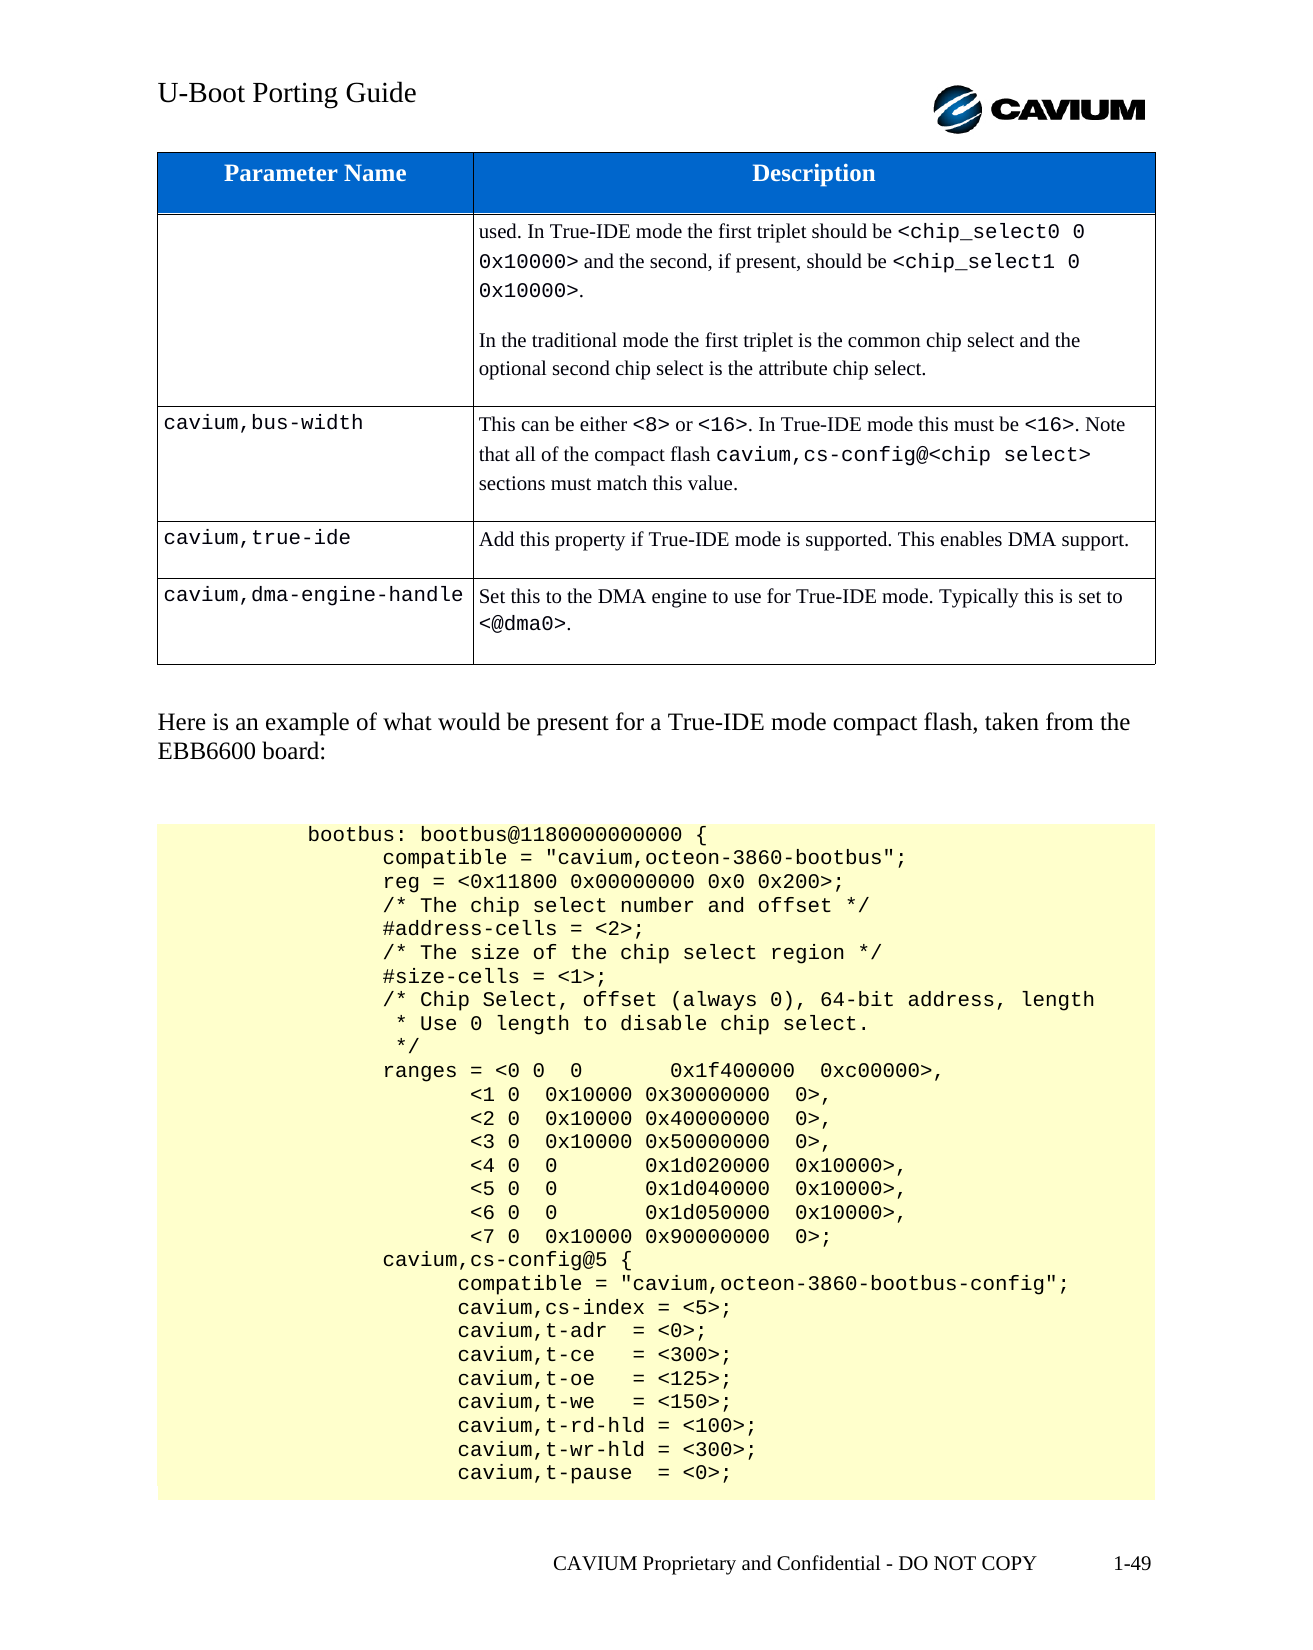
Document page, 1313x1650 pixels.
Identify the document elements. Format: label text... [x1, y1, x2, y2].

text Here is an example of what would be present for a True-IDE mode compact flash, taken from the EBB6600 board: [157, 707, 1155, 765]
text cavium,t-pause = <0>; [157, 1462, 1155, 1486]
text compatible = "cavium,octeon-3860-bootbus"; [157, 847, 1155, 871]
picture [925, 75, 1155, 146]
text */ [157, 1037, 1155, 1060]
text compatible = "cavium,octeon-3860-bootbus-config"; [157, 1273, 1155, 1297]
text cavium,t-wr-hld = <300>; [157, 1438, 1155, 1462]
text <3 0 0x10000 0x50000000 0>, [157, 1131, 1155, 1155]
table_cell used. In True-IDE mode the first triplet should be <chip_select0 0 0x10000> and the second, if present, should be <chip_select1 0 0x10000>. In the traditional mode the first triplet is the common chip select and the optional second chip select is the attribute chip select. [474, 215, 1155, 406]
text cavium,t-rd-hld = <100>; [157, 1415, 1155, 1438]
table_cell This can be either <8> or <16>. In True-IDE mode this must be <16>. Note that all of the compact flash cavium,cs-config@<chip select> sections must match this value. [474, 407, 1155, 521]
text <1 0 0x10000 0x30000000 0>, [157, 1084, 1155, 1107]
table_cell cavium,bus-width [158, 407, 473, 521]
text <4 0 0 0x1d020000 0x10000>, [157, 1155, 1155, 1178]
text ranges = <0 0 0 0x1f400000 0xc00000>, [157, 1060, 1155, 1084]
text cavium,cs-config@5 { [157, 1249, 1155, 1273]
text * Use 0 length to disable chip select. [157, 1013, 1155, 1037]
text /* The size of the chip select region */ [157, 942, 1155, 966]
text <2 0 0x10000 0x40000000 0>, [157, 1107, 1155, 1131]
text #address-cells = <2>; [157, 918, 1155, 942]
text cavium,t-oe = <125>; [157, 1368, 1155, 1391]
text bootbus: bootbus@1180000000000 { [157, 824, 1155, 847]
table_cell Add this property if True-IDE mode is supported. This enables DMA support. [474, 522, 1155, 578]
text cavium,t-we = <150>; [157, 1391, 1155, 1415]
text <6 0 0 0x1d050000 0x10000>, [157, 1202, 1155, 1226]
text reg = <0x11800 0x00000000 0x0 0x200>; [157, 871, 1155, 895]
table_header Parameter Name [158, 153, 473, 213]
text cavium,t-adr = <0>; [157, 1320, 1155, 1344]
table_header Description [474, 153, 1155, 213]
text /* Chip Select, offset (always 0), 64-bit address, length [157, 989, 1155, 1013]
text cavium,t-ce = <300>; [157, 1344, 1155, 1368]
text <7 0 0x10000 0x90000000 0>; [157, 1226, 1155, 1249]
table_cell Set this to the DMA engine to use for True-IDE mode. Typically this is set to <@dma0>. [474, 579, 1155, 664]
text /* The chip select number and offset */ [157, 895, 1155, 918]
text <5 0 0 0x1d040000 0x10000>, [157, 1178, 1155, 1202]
table_cell cavium,dma-engine-handle [158, 579, 473, 664]
text #size-cells = <1>; [157, 966, 1155, 989]
table_cell [158, 215, 473, 406]
table_cell cavium,true-ide [158, 522, 473, 578]
text cavium,cs-index = <5>; [157, 1297, 1155, 1320]
